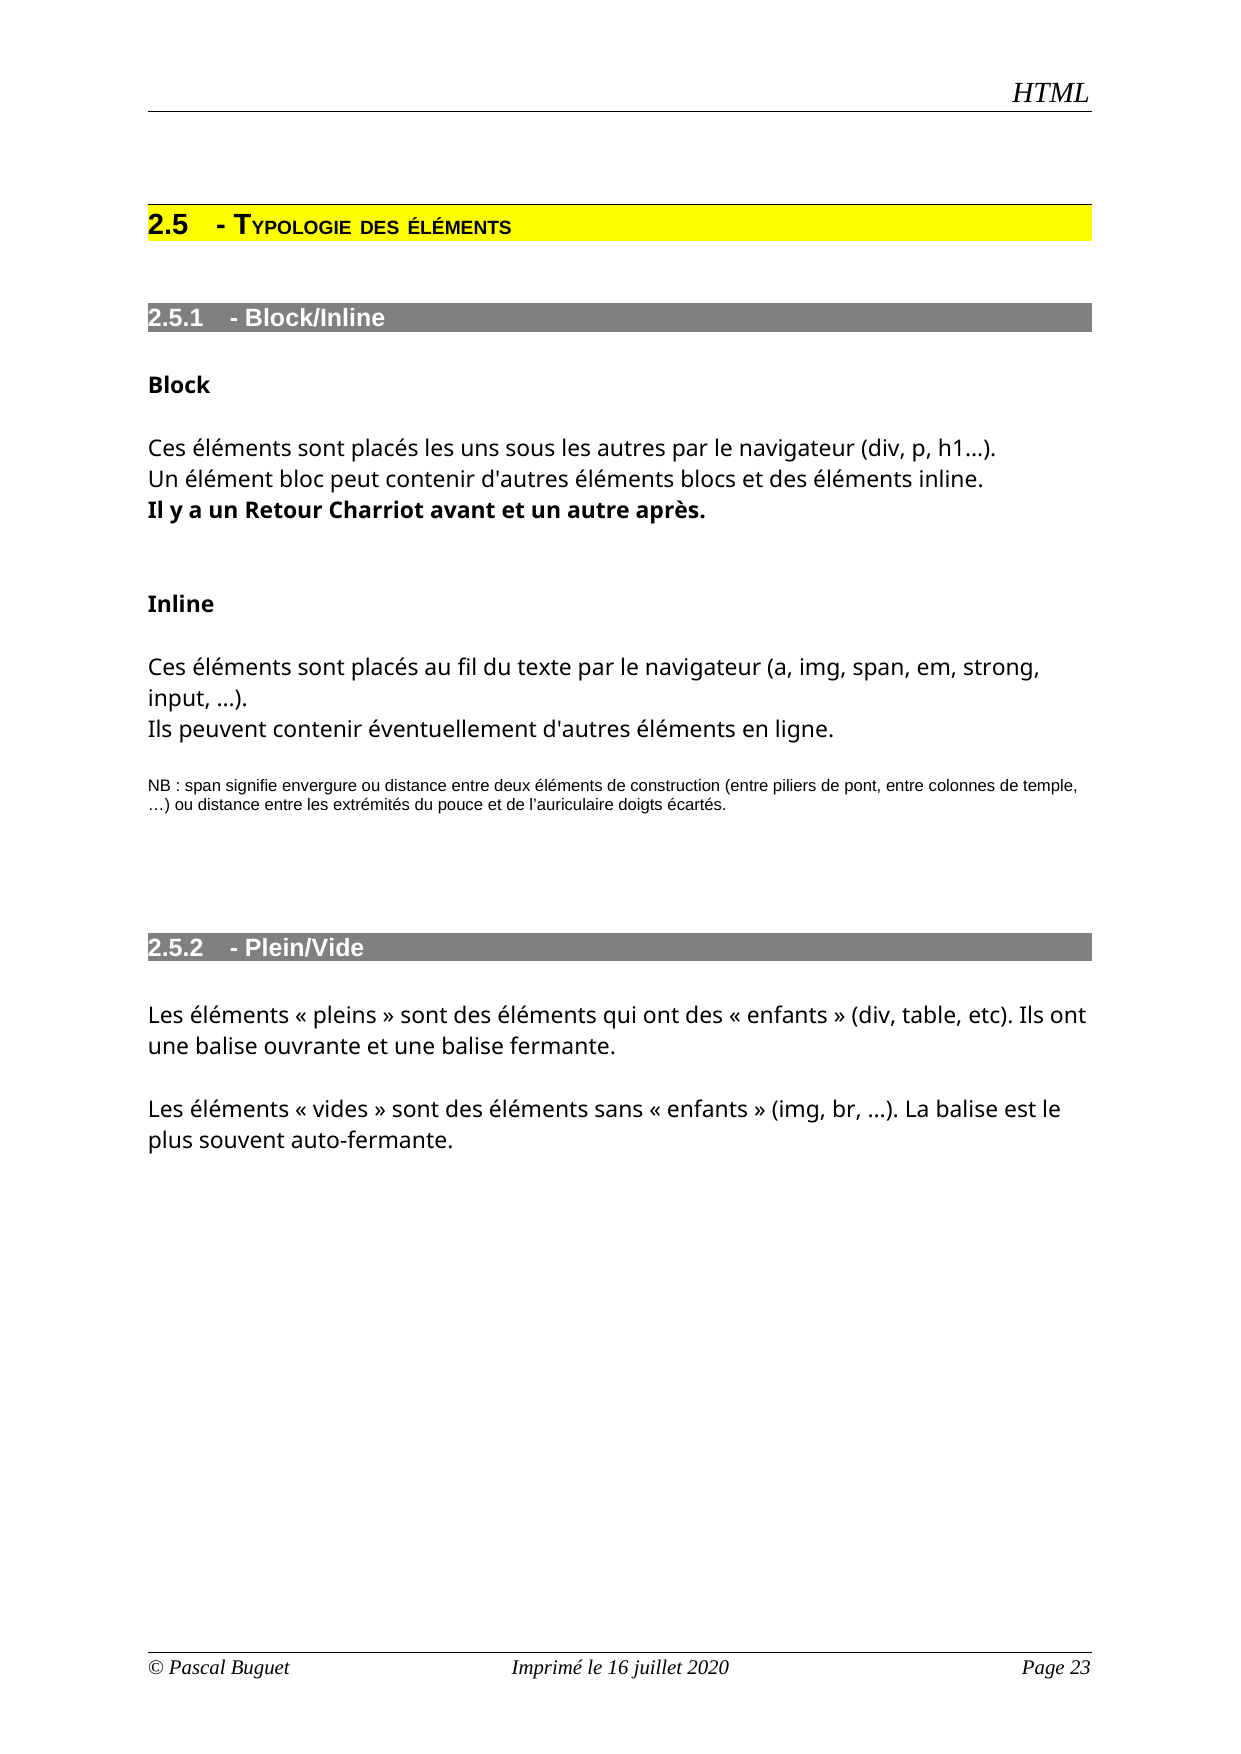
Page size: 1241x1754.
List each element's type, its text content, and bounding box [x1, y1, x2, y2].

text Ils peuvent contenir éventuellement d'autres éléments en ligne. [148, 713, 1092, 744]
text Ces éléments sont placés au fil du texte par le navigateur (a, img, span, em, strong, input, …). [148, 651, 1092, 713]
text Ces éléments sont placés les uns sous les autres par le navigateur (div, p, h1…). [148, 432, 1092, 463]
text Les éléments « pleins » sont des éléments qui ont des « enfants » (div, table, etc). Ils ont une balise ouvrante et une balise fermante. [148, 999, 1092, 1061]
text Inline [148, 588, 1092, 619]
subtitle - Block/Inline [148, 303, 1092, 332]
subtitle - Plein/Vide [148, 933, 1092, 961]
text Il y a un Retour Charriot avant et un autre après. [148, 494, 1092, 526]
text Un élément bloc peut contenir d'autres éléments blocs et des éléments inline. [148, 463, 1092, 494]
subtitle - Typologie des éléments [148, 205, 1092, 241]
text Les éléments « vides » sont des éléments sans « enfants » (img, br, …). La balise est le plus souvent auto-fermante. [148, 1093, 1092, 1155]
text NB : span signifie envergure ou distance entre deux éléments de construction (entre piliers de pont, entre colonnes de temple,…) ou distance entre les extrémités du pouce et de l’auriculaire doigts écartés. [148, 776, 1092, 814]
text Block [148, 369, 1092, 401]
